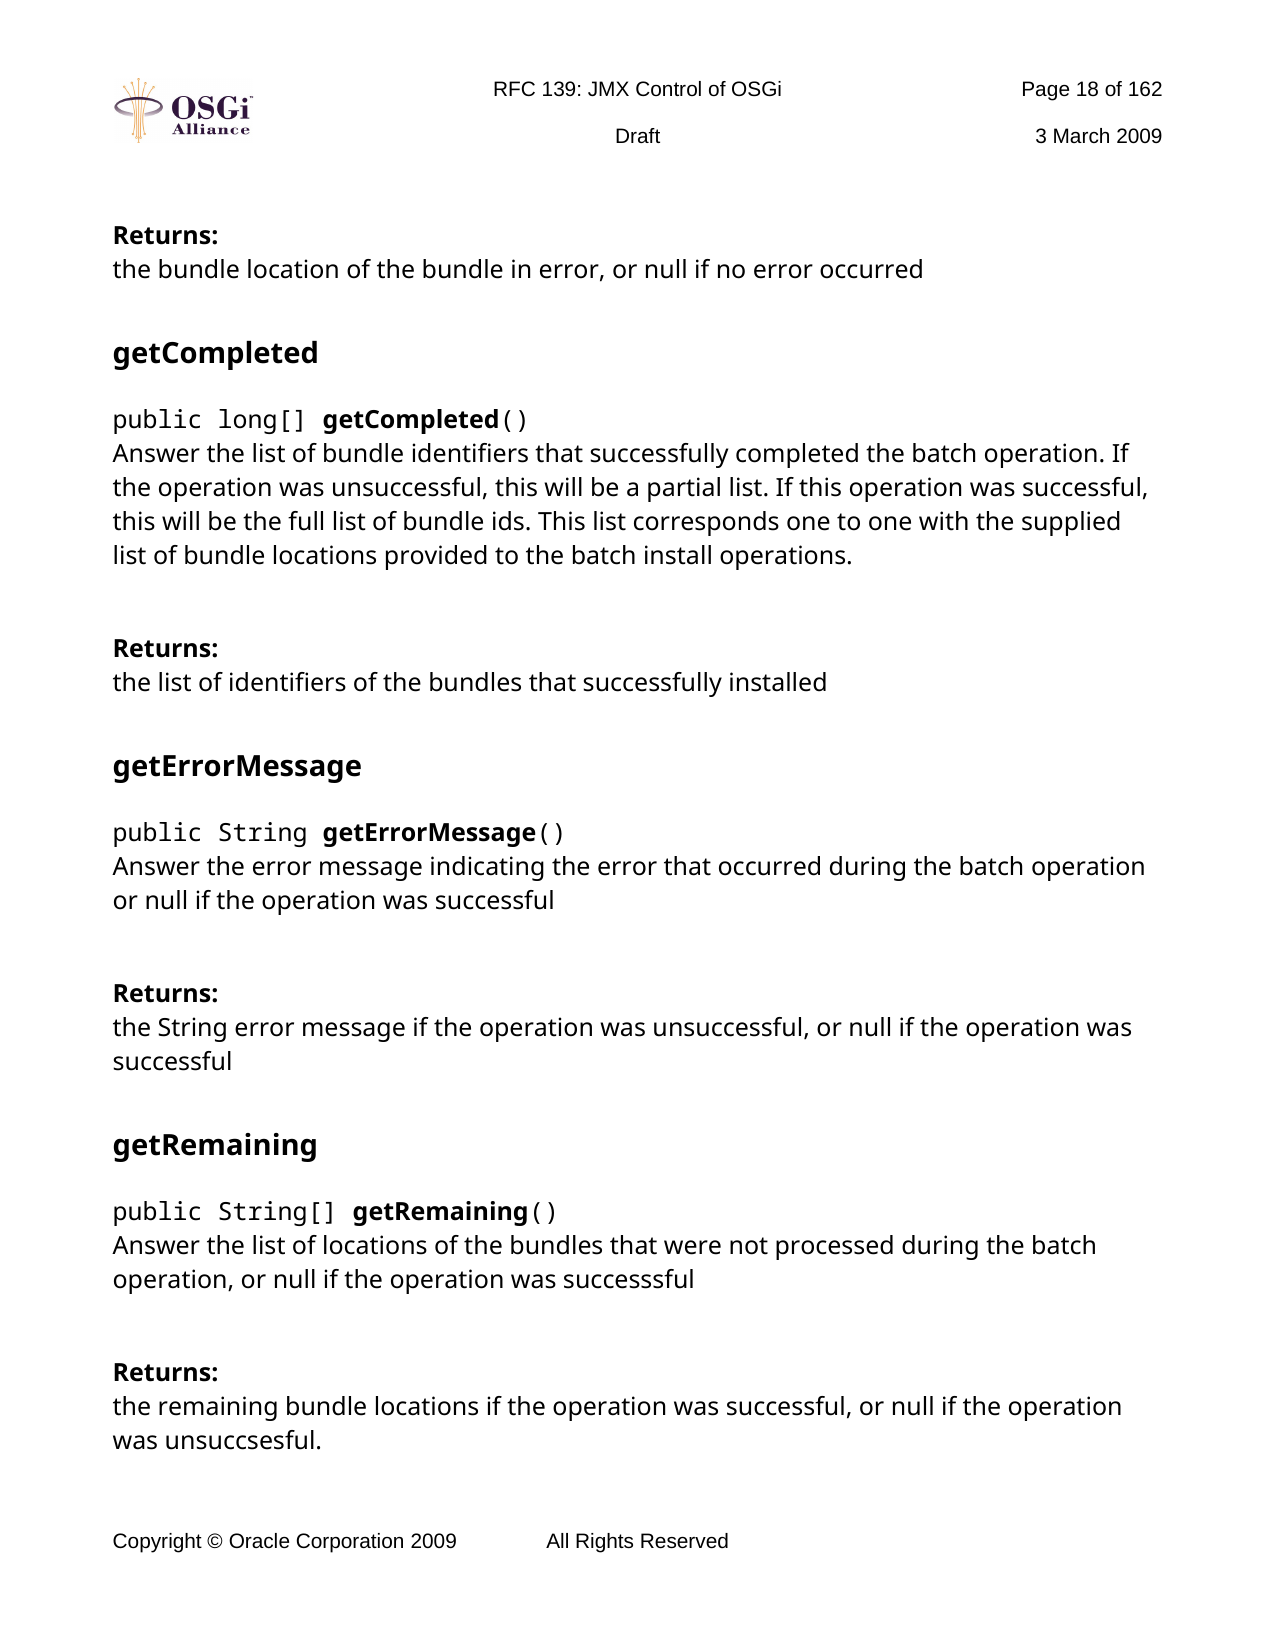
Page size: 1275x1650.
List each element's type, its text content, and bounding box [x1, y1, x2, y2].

text Returns: [112, 1354, 1162, 1389]
text getErrorMessage [112, 746, 1162, 785]
text Answer the error message indicating the error that occurred during the batch operation or null if the operation was successful [112, 848, 1162, 917]
text Returns: [112, 976, 1162, 1010]
text the String error message if the operation was unsuccessful, or null if the operation was successful [112, 1010, 1162, 1078]
text public String[] getRemaining() [112, 1193, 1162, 1227]
text the list of identifiers of the bundles that successfully installed [112, 665, 1162, 699]
text the bundle location of the bundle in error, or null if no error occurred [112, 252, 1162, 286]
text public long[] getCompleted() [112, 402, 1162, 436]
text getRemaining [112, 1124, 1162, 1164]
picture [114, 78, 254, 143]
text Answer the list of bundle identifiers that successfully completed the batch operation. If the operation was unsuccessful, this will be a partial list. If this operation was successful, this will be the full list of bundle ids. This list corresponds one to one with the supplied list of bundle locations provided to the batch install operations. [112, 436, 1162, 572]
text Answer the list of locations of the bundles that were not processed during the batch operation, or null if the operation was successsful [112, 1227, 1162, 1296]
text public String getErrorMessage() [112, 814, 1162, 848]
text the remaining bundle locations if the operation was successful, or null if the operation was unsuccsesful. [112, 1389, 1162, 1457]
text getCompleted [112, 333, 1162, 372]
text Returns: [112, 631, 1162, 665]
text Returns: [112, 218, 1162, 252]
